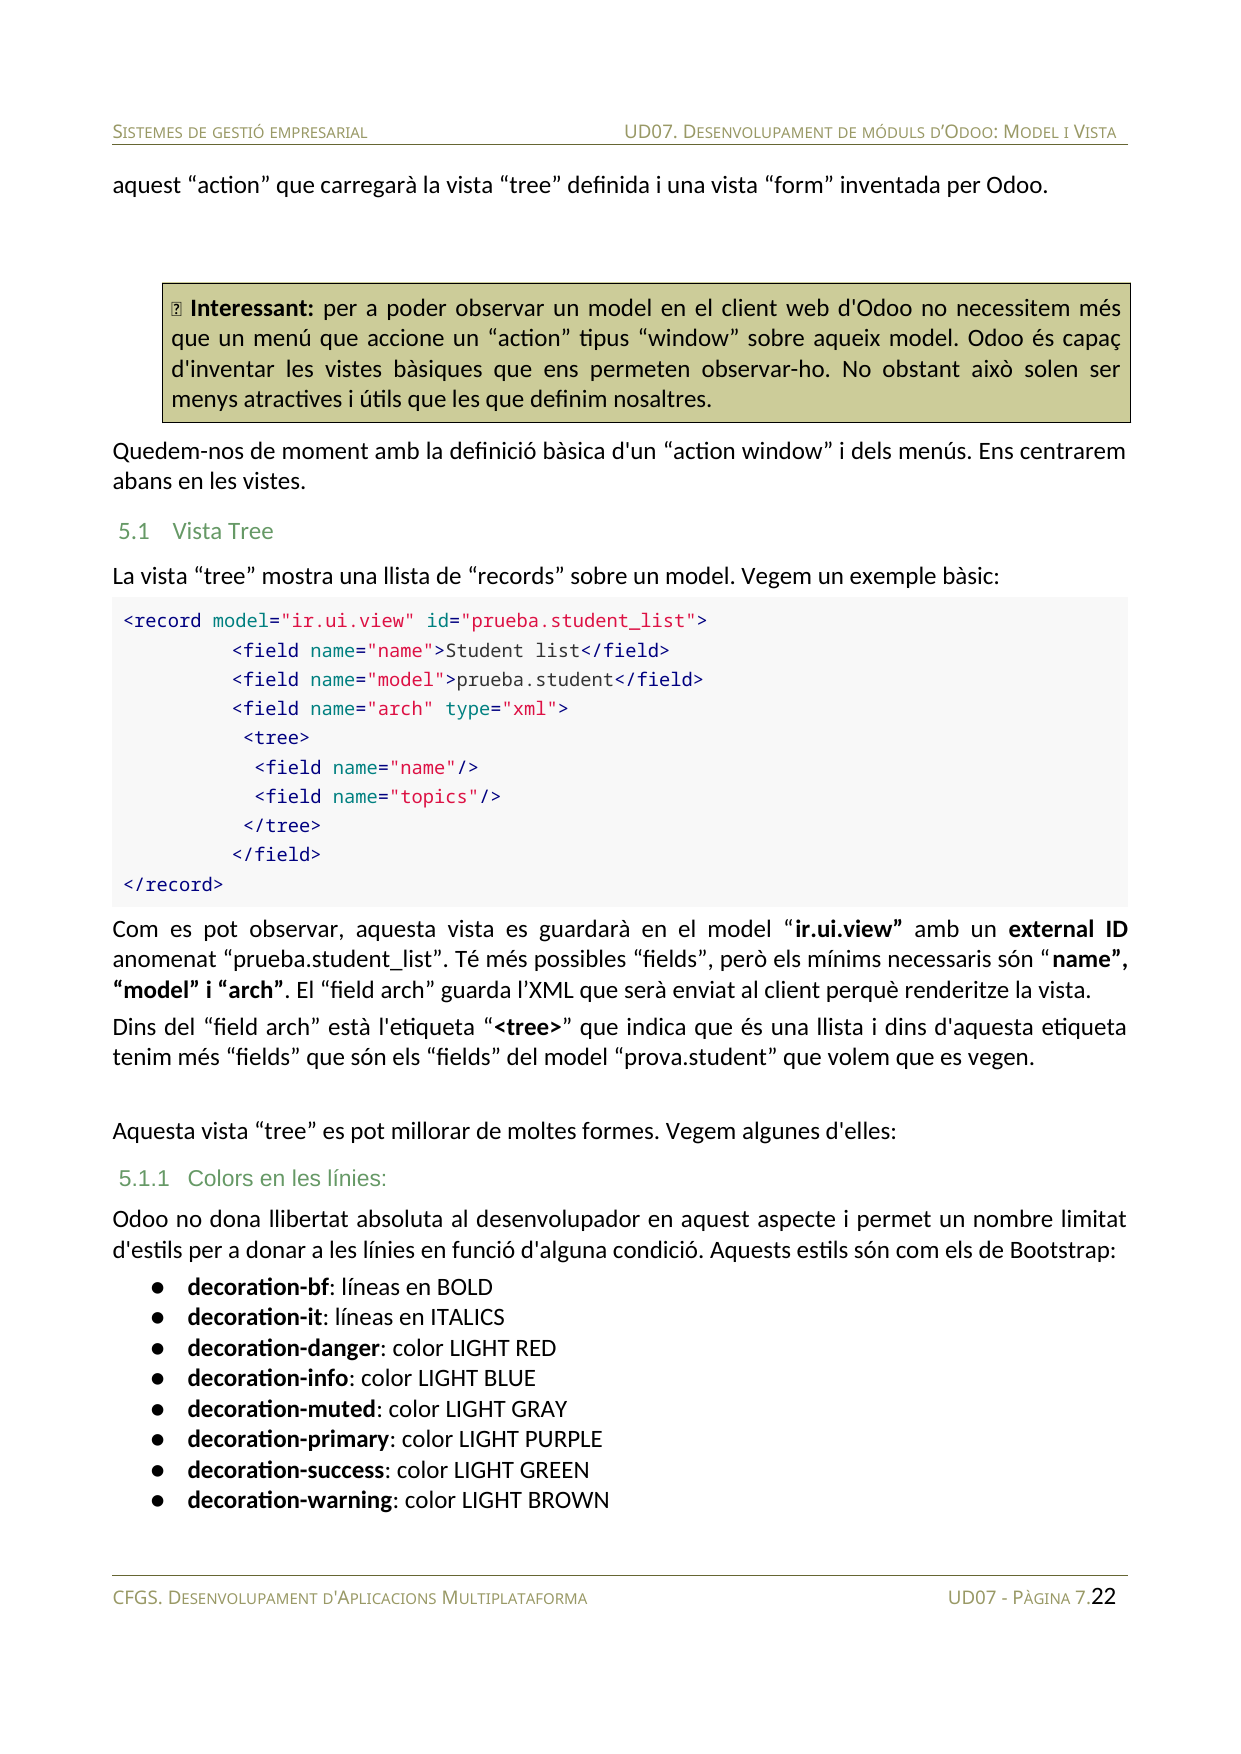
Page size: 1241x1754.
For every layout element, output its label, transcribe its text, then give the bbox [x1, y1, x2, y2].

list decoration-it: líneas en ITALICS [150, 1302, 1128, 1332]
text Quedem-nos de moment amb la definició bàsica d'un “action window” i dels menús. Ens centrarem abans en les vistes. [112, 435, 1128, 496]
text Aquesta vista “tree” es pot millorar de moltes formes. Vegem algunes d'elles: [112, 1115, 1128, 1146]
list decoration-muted: color LIGHT GRAY [150, 1393, 1128, 1424]
table_header <record model="ir.ui.view" id="prueba.student_list"> <field name="name">Student list</field> <field name="model">prueba.student</field> <field name="arch" type="xml"> <tree> <field name="name"/> <field name="topics"/> </tree> </field> </record> [112, 597, 1128, 907]
text Com es pot observar, aquesta vista es guardarà en el model “ir.ui.view” amb un external ID anomenat “prueba.student_list”. Té més possibles “fields”, però els mínims necessaris són “name”, “model” i “arch”. El “field arch” guarda l’XML que serà enviat al client perquè renderitze la vista. [112, 913, 1128, 1004]
subtitle Vista Tree [112, 515, 1128, 545]
text Odoo no dona llibertat absoluta al desenvolupador en aquest aspecte i permet un nombre limitat d'estils per a donar a les línies en funció d'alguna condició. Aquests estils són com els de Bootstrap: [112, 1203, 1128, 1264]
list decoration-danger: color LIGHT RED [150, 1332, 1128, 1363]
list decoration-info: color LIGHT BLUE [150, 1363, 1128, 1393]
text aquest “action” que carregarà la vista “tree” definida i una vista “form” inventada per Odoo. [112, 169, 1128, 199]
list decoration-warning: color LIGHT BROWN [150, 1485, 1128, 1515]
list decoration-success: color LIGHT GREEN [150, 1454, 1128, 1485]
list decoration-bf: líneas en BOLD [150, 1271, 1128, 1302]
text 💬 Interessant: per a poder observar un model en el client web d'Odoo no necessitem més que un menú que accione un “action” tipus “window” sobre aqueix model. Odoo és capaç d'inventar les vistes bàsiques que ens permeten observar-ho. No obstant això solen ser menys atractives i útils que les que definim nosaltres. [163, 284, 1130, 422]
list decoration-primary: color LIGHT PURPLE [150, 1424, 1128, 1454]
text La vista “tree” mostra una llista de “records” sobre un model. Vegem un exemple bàsic: [112, 560, 1128, 591]
text Dins del “field arch” està l'etiqueta “<tree>” que indica que és una llista i dins d'aquesta etiqueta tenim més “fields” que són els “fields” del model “prova.student” que volem que es vegen. [112, 1011, 1128, 1072]
subtitle Colors en les línies: [112, 1165, 1128, 1191]
